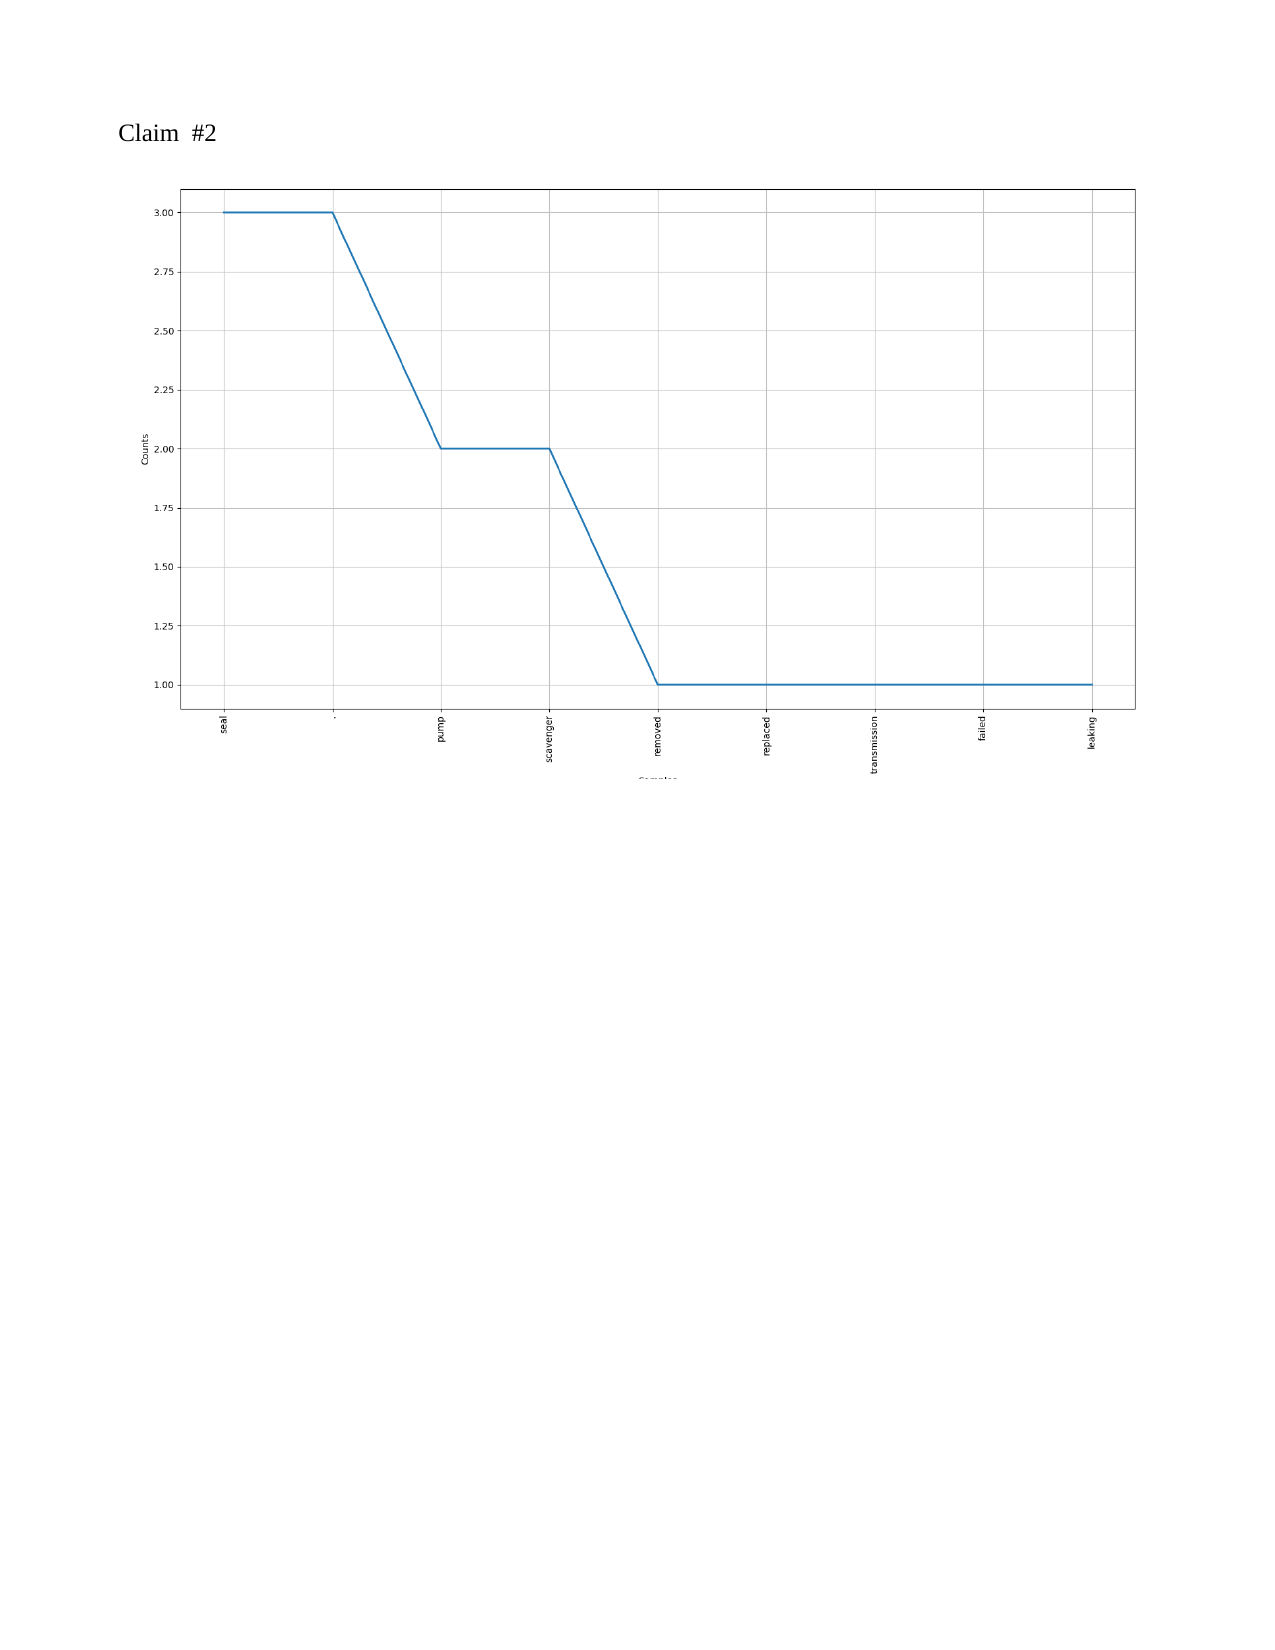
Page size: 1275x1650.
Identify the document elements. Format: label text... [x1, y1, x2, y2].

picture [118, 175, 1157, 779]
text Claim #2 [118, 118, 1157, 147]
